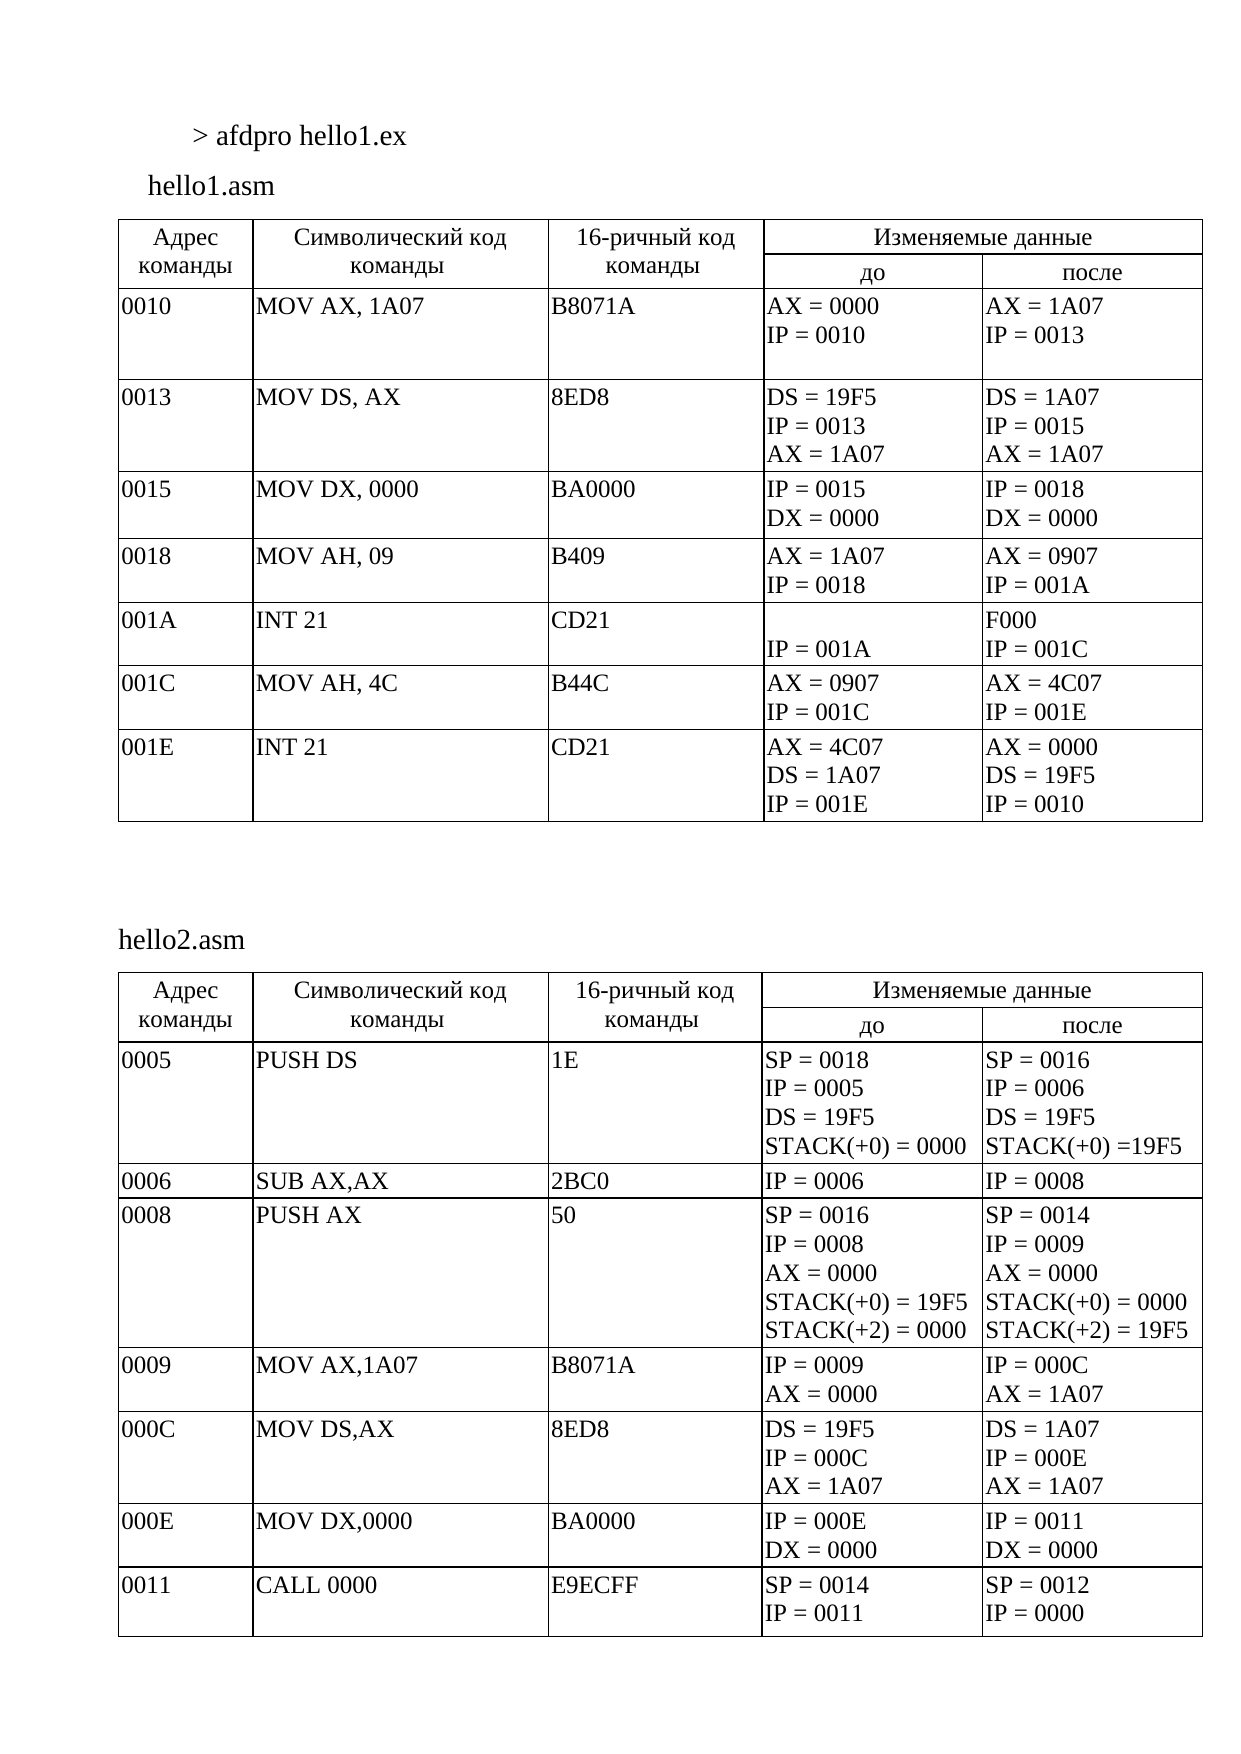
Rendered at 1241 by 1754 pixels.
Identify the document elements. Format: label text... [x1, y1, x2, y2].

table_header Изменяемые данные [765, 220, 1202, 253]
table_header Адрес команды [119, 220, 252, 288]
table_cell CD21 [549, 603, 763, 665]
table_cell MOV AX, 1A07 [254, 289, 548, 379]
subtitle > afdpro hello1.ex [118, 118, 1122, 152]
table_cell после [983, 255, 1202, 288]
table_cell DS = 19F5 IP = 000C AX = 1A07 [763, 1412, 982, 1503]
table_cell SUB AX,AX [254, 1164, 548, 1197]
table_cell 0006 [119, 1164, 252, 1197]
table_cell AX = 0000 DS = 19F5 IP = 0010 [983, 730, 1202, 821]
table_cell PUSH AX [254, 1199, 548, 1347]
table_cell 001C [119, 666, 252, 729]
table_header 16-ричный код команды [549, 220, 763, 288]
table_header Изменяемые данные [763, 973, 1202, 1007]
table_cell IP = 000C AX = 1A07 [983, 1348, 1202, 1411]
table_cell MOV AX,1A07 [254, 1348, 548, 1411]
table_cell IP = 0011 DX = 0000 [983, 1504, 1202, 1566]
table_cell 001E [119, 730, 252, 821]
table_cell 50 [549, 1199, 761, 1347]
table_cell PUSH DS [254, 1043, 548, 1163]
table_cell AX = 0907 IP = 001A [983, 539, 1202, 602]
table_cell 0005 [119, 1043, 252, 1163]
table_cell IP = 0018 DX = 0000 [983, 472, 1202, 538]
table_cell MOV DX, 0000 [254, 472, 548, 538]
table_cell BA0000 [549, 472, 763, 538]
table_cell IP = 0006 [763, 1164, 982, 1197]
table_cell F000 IP = 001C [983, 603, 1202, 665]
table_cell 0009 [119, 1348, 252, 1411]
table_cell IP = 001A [765, 603, 982, 665]
table_cell 000E [119, 1504, 252, 1566]
table_cell CD21 [549, 730, 763, 821]
table_cell 0018 [119, 539, 252, 602]
table_cell MOV AH, 09 [254, 539, 548, 602]
table_cell E9ECFF [549, 1568, 761, 1636]
table_cell DS = 1A07 IP = 000Е AX = 1A07 [983, 1412, 1202, 1503]
table_cell 0011 [119, 1568, 252, 1636]
table_cell после [983, 1008, 1202, 1041]
table_cell 0015 [119, 472, 252, 538]
table_cell до [763, 1008, 982, 1041]
table_cell AX = 0907 IP = 001C [765, 666, 982, 729]
table_cell B44C [549, 666, 763, 729]
subtitle hello1.asm [118, 168, 1122, 202]
table_cell 8ED8 [549, 1412, 761, 1503]
table_cell SP = 0018 IP = 0005 DS = 19F5 STACK(+0) = 0000 [763, 1043, 982, 1163]
table_cell SP = 0014 IP = 0011 [763, 1568, 982, 1636]
table_cell MOV DX,0000 [254, 1504, 548, 1566]
table_cell SP = 0016 IP = 0006 DS = 19F5 STACK(+0) =19F5 [983, 1043, 1202, 1163]
table_cell DS = 1A07 IP = 0015 AX = 1A07 [983, 380, 1202, 471]
table_cell 0010 [119, 289, 252, 379]
table_cell INT 21 [254, 730, 548, 821]
table_header Символический код команды [254, 220, 548, 288]
table_cell 001A [119, 603, 252, 665]
table_cell B8071A [549, 289, 763, 379]
table_cell AX = 4C07 DS = 1A07 IP = 001E [765, 730, 982, 821]
table_cell 000C [119, 1412, 252, 1503]
table_header Адрес команды [119, 973, 252, 1041]
table_cell 8ED8 [549, 380, 763, 471]
table_header Символический код команды [254, 973, 548, 1041]
table_cell IP = 0008 [983, 1164, 1202, 1197]
table_cell AX = 1A07 IP = 0013 [983, 289, 1202, 379]
table_cell BA0000 [549, 1504, 761, 1566]
table_cell IP = 0015 DX = 0000 [765, 472, 982, 538]
table_cell B409 [549, 539, 763, 602]
table_cell IP = 000Е DX = 0000 [763, 1504, 982, 1566]
table_cell IP = 0009 AX = 0000 [763, 1348, 982, 1411]
table_cell SP = 0016 IP = 0008 AX = 0000 STACK(+0) = 19F5 STACK(+2) = 0000 [763, 1199, 982, 1347]
table_cell SP = 0012 IP = 0000 [983, 1568, 1202, 1636]
table_cell DS = 19F5 IP = 0013 AX = 1A07 [765, 380, 982, 471]
table_cell 1E [549, 1043, 761, 1163]
table_cell AX = 0000 IP = 0010 [765, 289, 982, 379]
table_cell MOV DS,AX [254, 1412, 548, 1503]
table_cell 2BC0 [549, 1164, 761, 1197]
table_cell 0008 [119, 1199, 252, 1347]
table_cell CALL 0000 [254, 1568, 548, 1636]
table_cell AX = 4C07 IP = 001E [983, 666, 1202, 729]
table_cell MOV AH, 4C [254, 666, 548, 729]
table_cell INT 21 [254, 603, 548, 665]
table_cell SP = 0014 IP = 0009 AX = 0000 STACK(+0) = 0000 STACK(+2) = 19F5 [983, 1199, 1202, 1347]
table_cell AX = 1A07 IP = 0018 [765, 539, 982, 602]
table_cell до [765, 255, 982, 288]
table_header 16-ричный код команды [549, 973, 761, 1041]
table_cell MOV DS, AX [254, 380, 548, 471]
subtitle hello2.asm [118, 922, 1122, 955]
table_cell B8071A [549, 1348, 761, 1411]
table_cell 0013 [119, 380, 252, 471]
